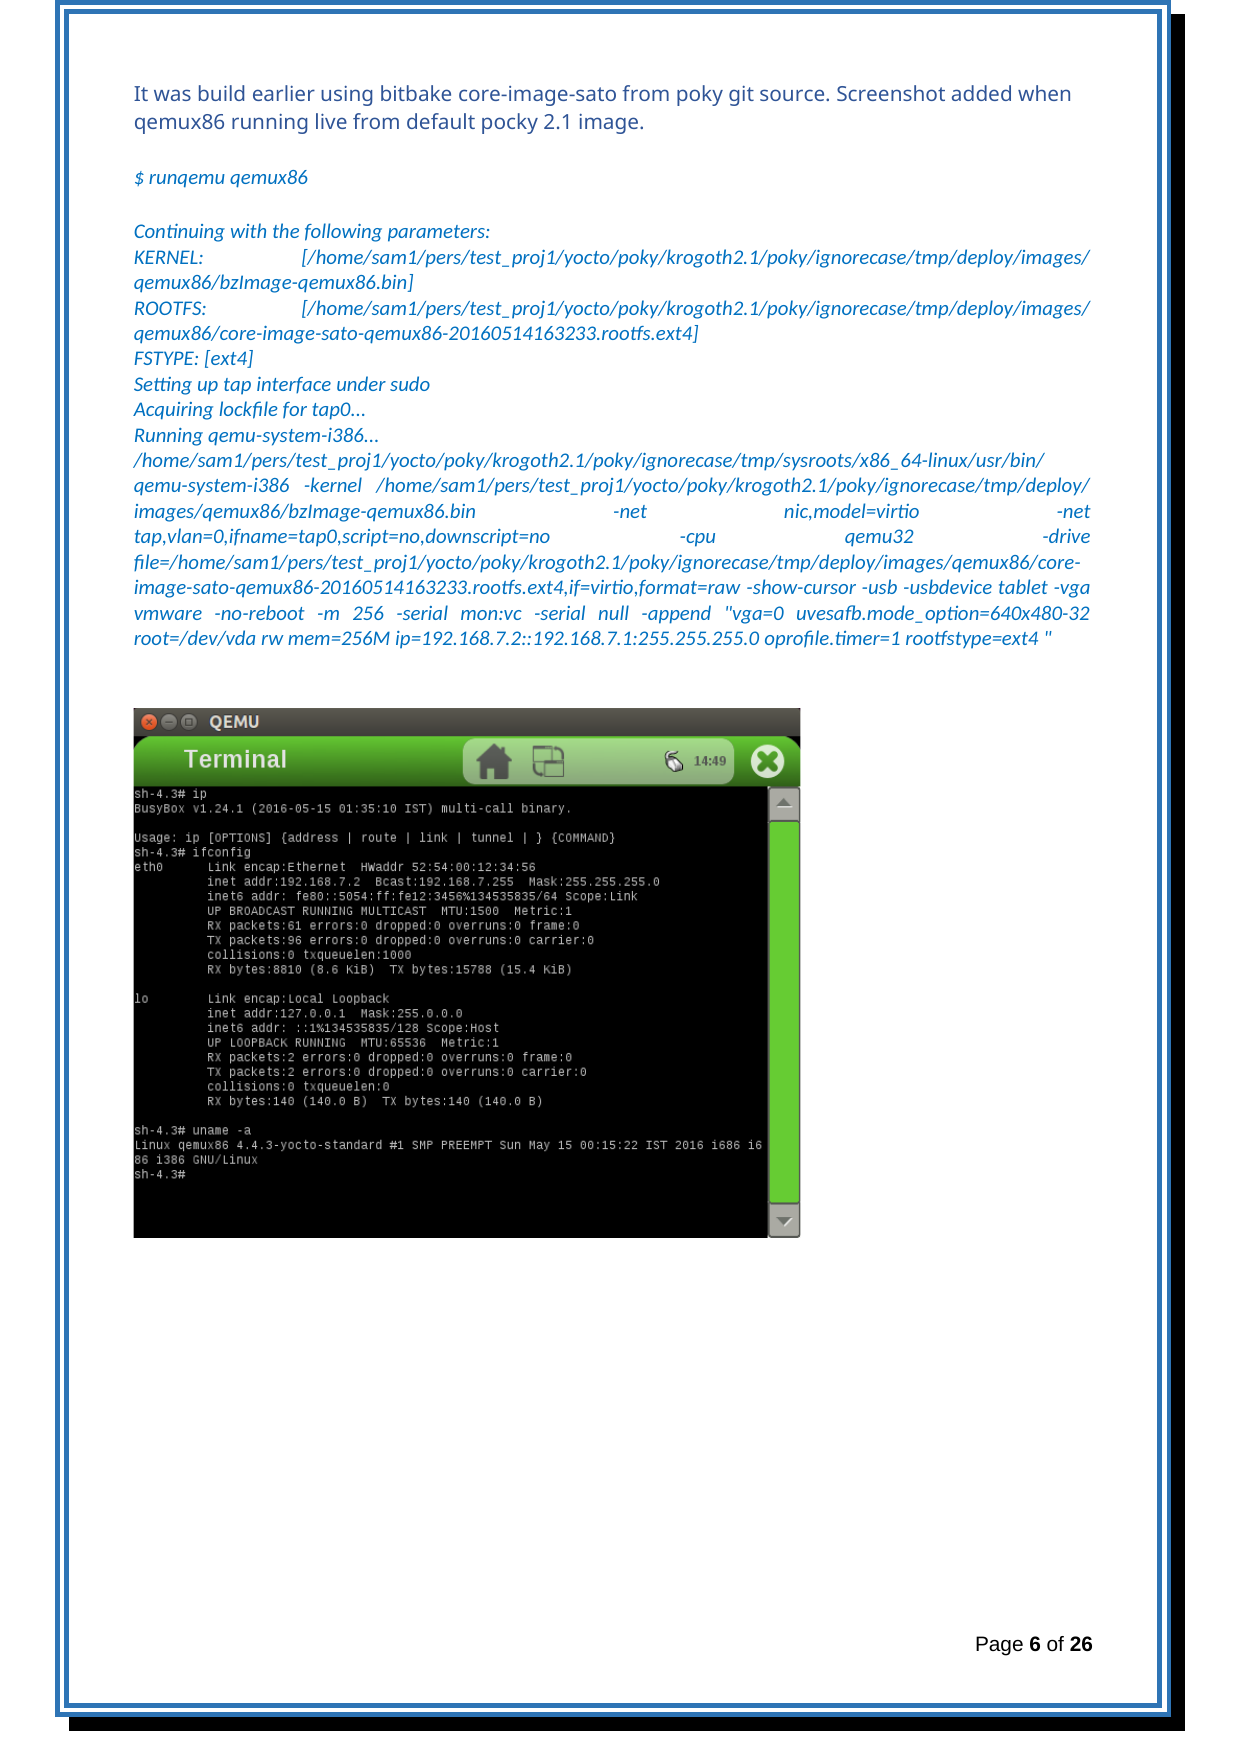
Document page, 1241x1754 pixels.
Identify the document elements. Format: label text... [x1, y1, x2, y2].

text KERNEL: [/home/sam1/pers/test_proj1/yocto/poky/krogoth2.1/poky/ignorecase/tmp/deploy/images/qemux86/bzImage-qemux86.bin] [133, 244, 1093, 295]
text Running qemu-system-i386... [133, 422, 1093, 447]
text FSTYPE: [ext4] [133, 346, 1093, 371]
text $ runqemu qemux86 [133, 164, 1093, 190]
text /home/sam1/pers/test_proj1/yocto/poky/krogoth2.1/poky/ignorecase/tmp/sysroots/x86_64-linux/usr/bin/qemu-system-i386 -kernel /home/sam1/pers/test_proj1/yocto/poky/krogoth2.1/poky/ignorecase/tmp/deploy/images/qemux86/bzImage-qemux86.bin -net nic,model=virtio -net tap,vlan=0,ifname=tap0,script=no,downscript=no -cpu qemu32 -drive file=/home/sam1/pers/test_proj1/yocto/poky/krogoth2.1/poky/ignorecase/tmp/deploy/images/qemux86/core-image-sato-qemux86-20160514163233.rootfs.ext4,if=virtio,format=raw -show-cursor -usb -usbdevice tablet -vga vmware -no-reboot -m 256 -serial mon:vc -serial null -append "vga=0 uvesafb.mode_option=640x480-32 root=/dev/vda rw mem=256M ip=192.168.7.2::192.168.7.1:255.255.255.0 oprofile.timer=1 rootfstype=ext4 " [133, 447, 1093, 651]
text Continuing with the following parameters: [133, 218, 1093, 244]
text Setting up tap interface under sudo [133, 371, 1093, 396]
text ROOTFS: [/home/sam1/pers/test_proj1/yocto/poky/krogoth2.1/poky/ignorecase/tmp/deploy/images/qemux86/core-image-sato-qemux86-20160514163233.rootfs.ext4] [133, 295, 1093, 346]
text It was build earlier using bitbake core-image-sato from poky git source. Screenshot added when qemux86 running live from default pocky 2.1 image. [133, 79, 1093, 136]
text Acquiring lockfile for tap0... [133, 396, 1093, 422]
